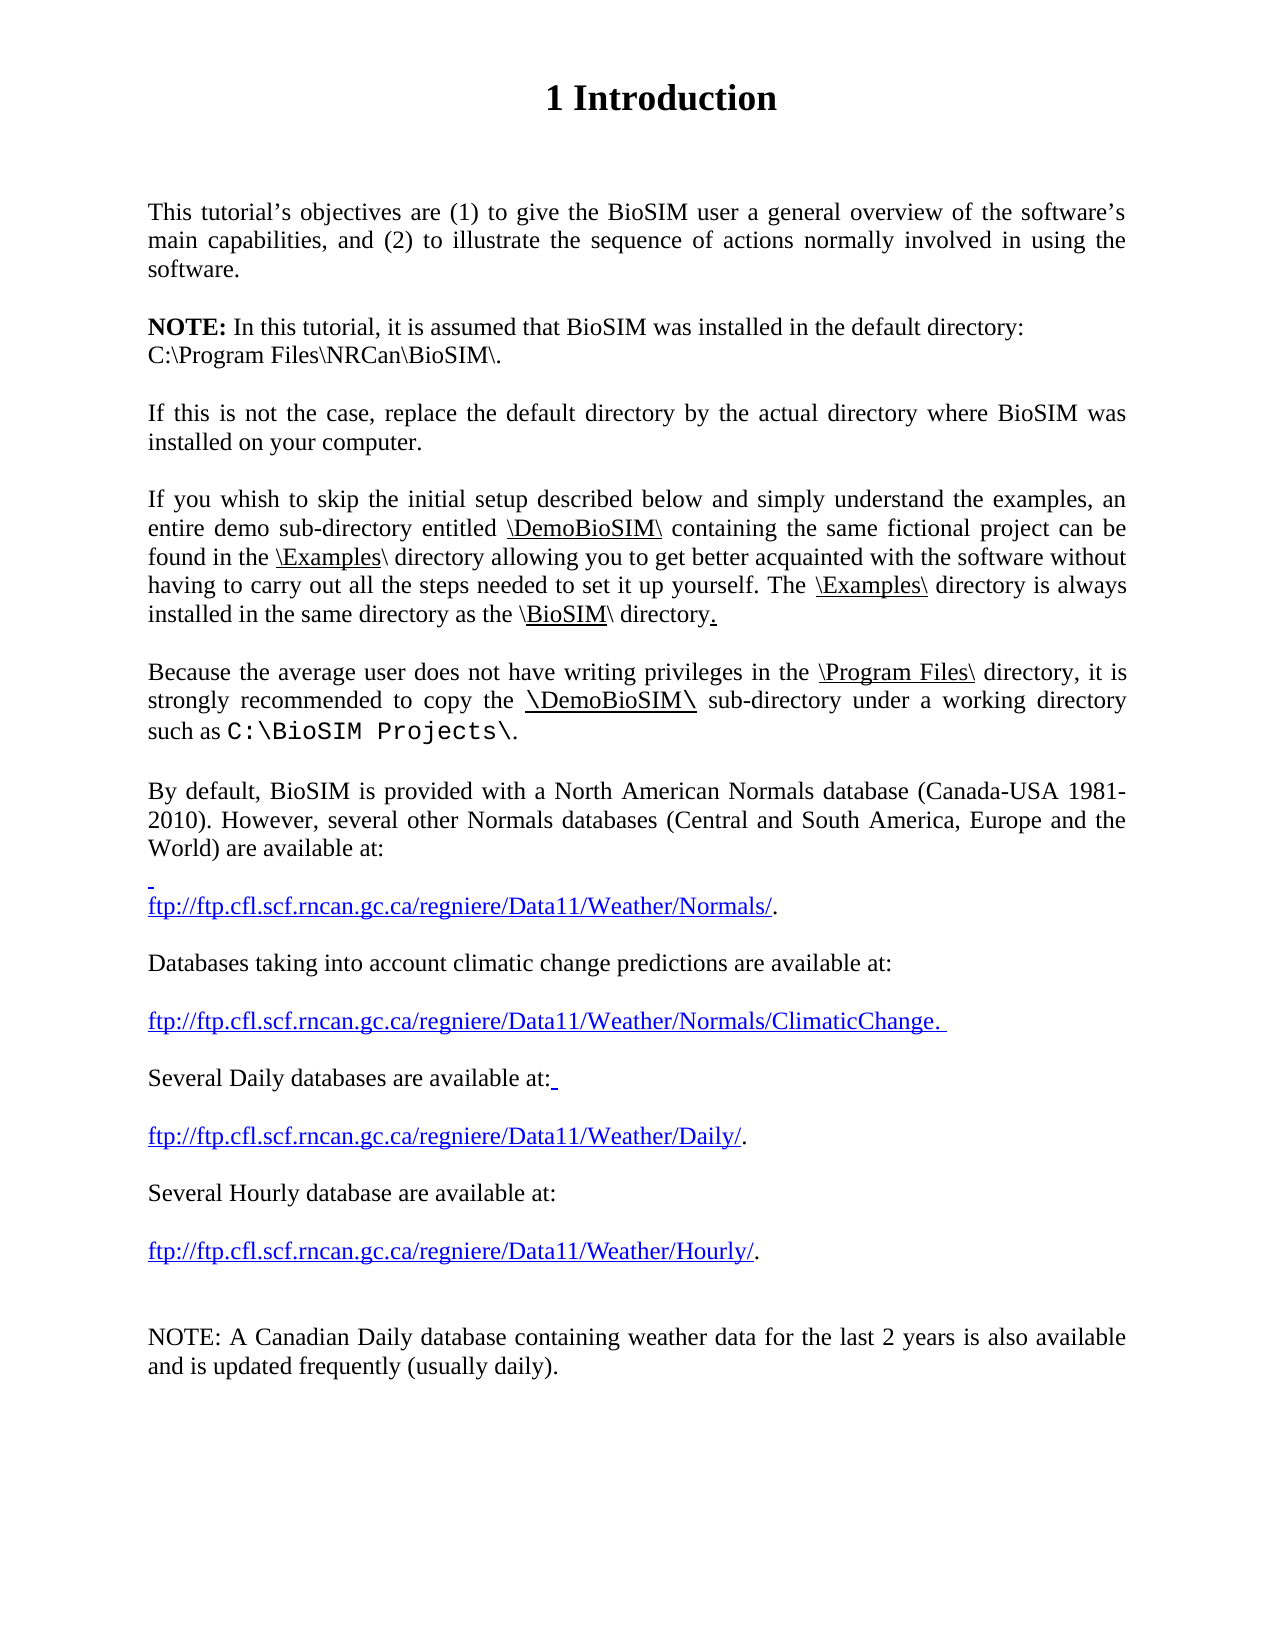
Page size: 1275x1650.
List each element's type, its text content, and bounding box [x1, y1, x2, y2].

text Several Daily databases are available at: [148, 1063, 1127, 1092]
text Several Hourly database are available at: [148, 1178, 1127, 1207]
text If this is not the case, replace the default directory by the actual directory where BioSIM was installed on your computer. [148, 398, 1127, 456]
text Because the average user does not have writing privileges in the \Program Files\ directory, it is strongly recommended to copy the \DemoBioSIM\ sub-directory under a working directory such as C:\BioSIM Projects\. [148, 657, 1127, 747]
text By default, BioSIM is provided with a North American Normals database (Canada-USA 1981-2010). However, several other Normals databases (Central and South America, Europe and the World) are available at: [148, 776, 1127, 862]
text ftp://ftp.cfl.scf.rncan.gc.ca/regniere/Data11/Weather/Daily/. [148, 1121, 1127, 1150]
text ftp://ftp.cfl.scf.rncan.gc.ca/regniere/Data11/Weather/Normals/ClimaticChange. [148, 1006, 1127, 1035]
text NOTE: A Canadian Daily database containing weather data for the last 2 years is also available and is updated frequently (usually daily). [148, 1322, 1127, 1380]
text ftp://ftp.cfl.scf.rncan.gc.ca/regniere/Data11/Weather/Hourly/. [148, 1236, 1127, 1265]
text If you whish to skip the initial setup described below and simply understand the examples, an entire demo sub-directory entitled \DemoBioSIM\ containing the same fictional project can be found in the \Examples\ directory allowing you to get better acquainted with the software without having to carry out all the steps needed to set it up yourself. The \Examples\ directory is always installed in the same directory as the \BioSIM\ directory. [148, 484, 1127, 628]
text ftp://ftp.cfl.scf.rncan.gc.ca/regniere/Data11/Weather/Normals/. [148, 891, 1127, 920]
text This tutorial’s objectives are (1) to give the BioSIM user a general overview of the software’s main capabilities, and (2) to illustrate the sequence of actions normally involved in using the software. [148, 197, 1127, 283]
text NOTE: In this tutorial, it is assumed that BioSIM was installed in the default directory: [148, 312, 1127, 341]
text Databases taking into account climatic change predictions are available at: [148, 948, 1127, 977]
subtitle 1 Introduction [185, 75, 1127, 118]
text C:\Program Files\NRCan\BioSIM\. [148, 341, 1127, 369]
